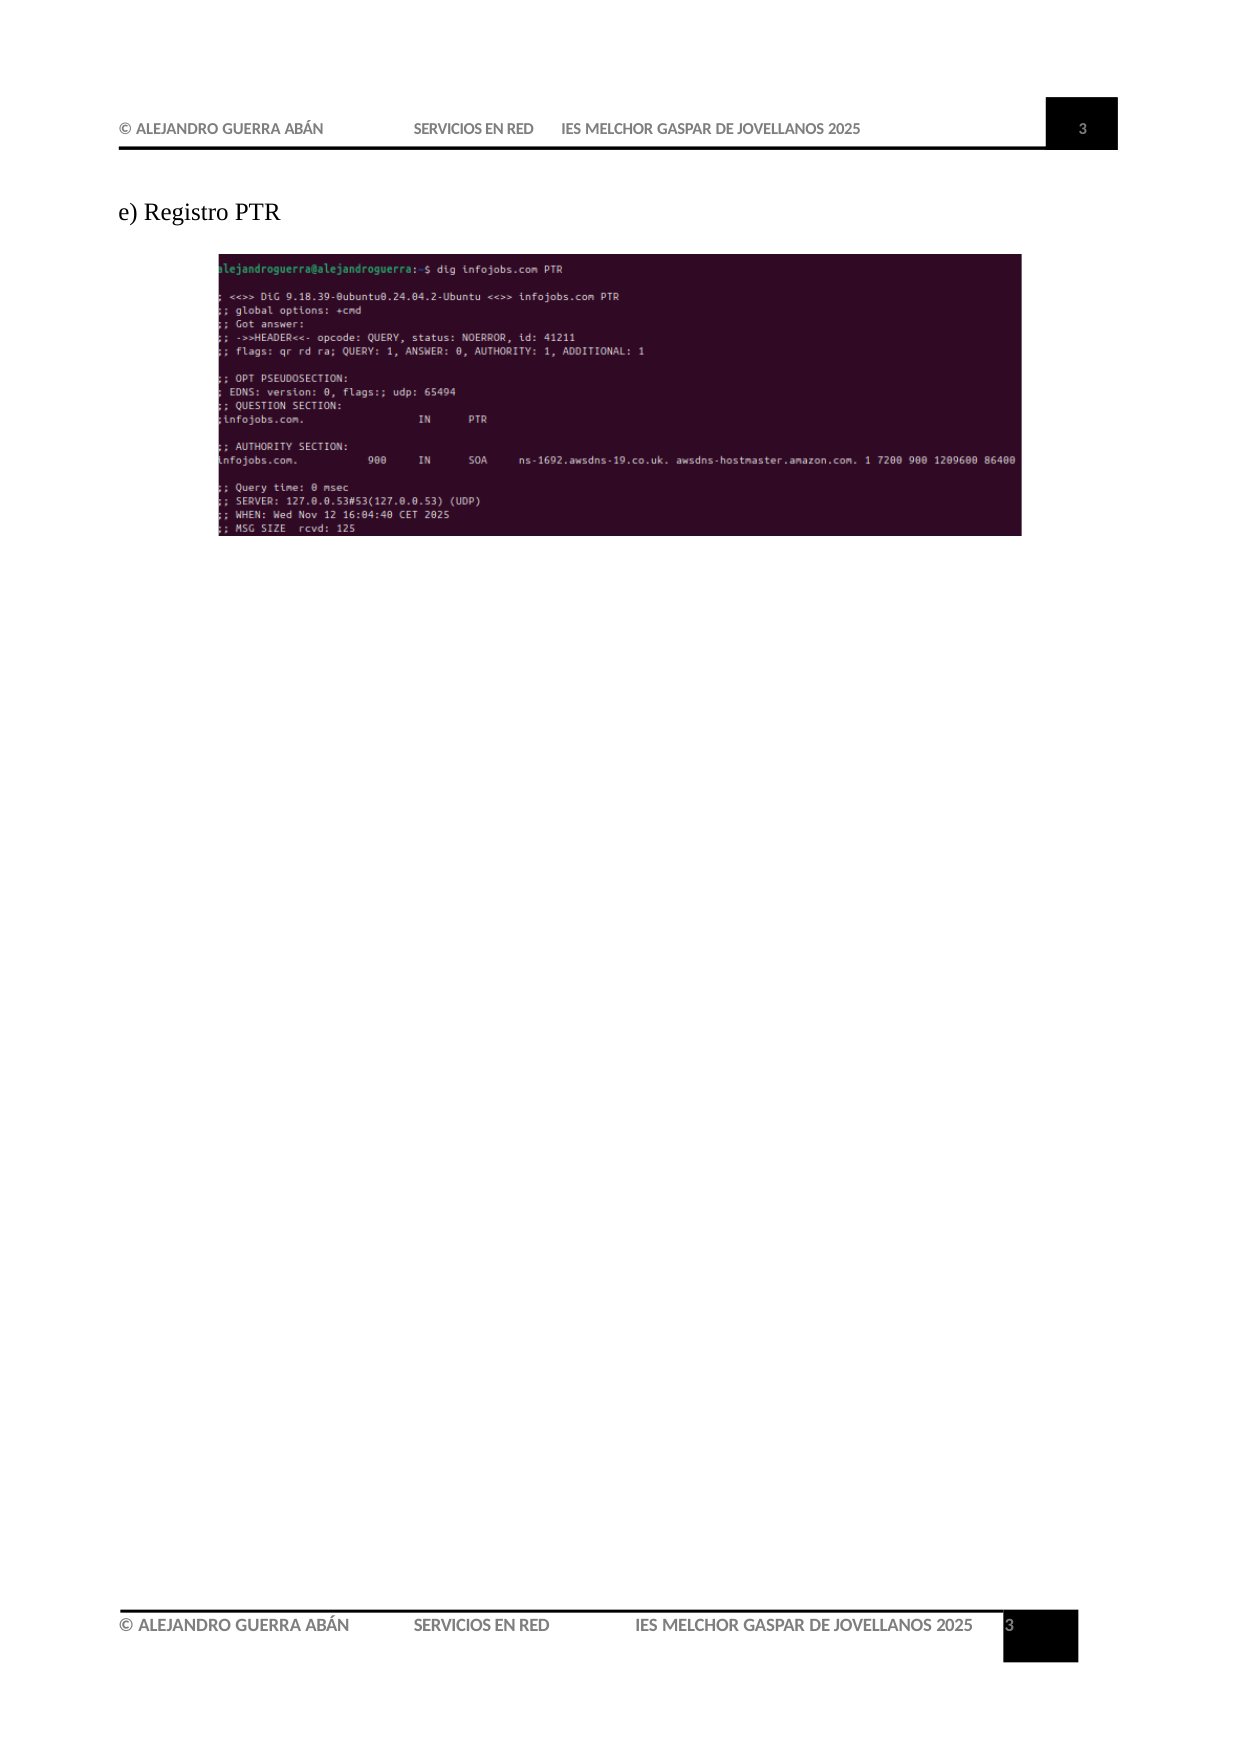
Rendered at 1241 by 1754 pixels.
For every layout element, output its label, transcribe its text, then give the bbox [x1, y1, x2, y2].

picture [218, 254, 1022, 536]
text e) Registro PTR [118, 197, 1122, 225]
